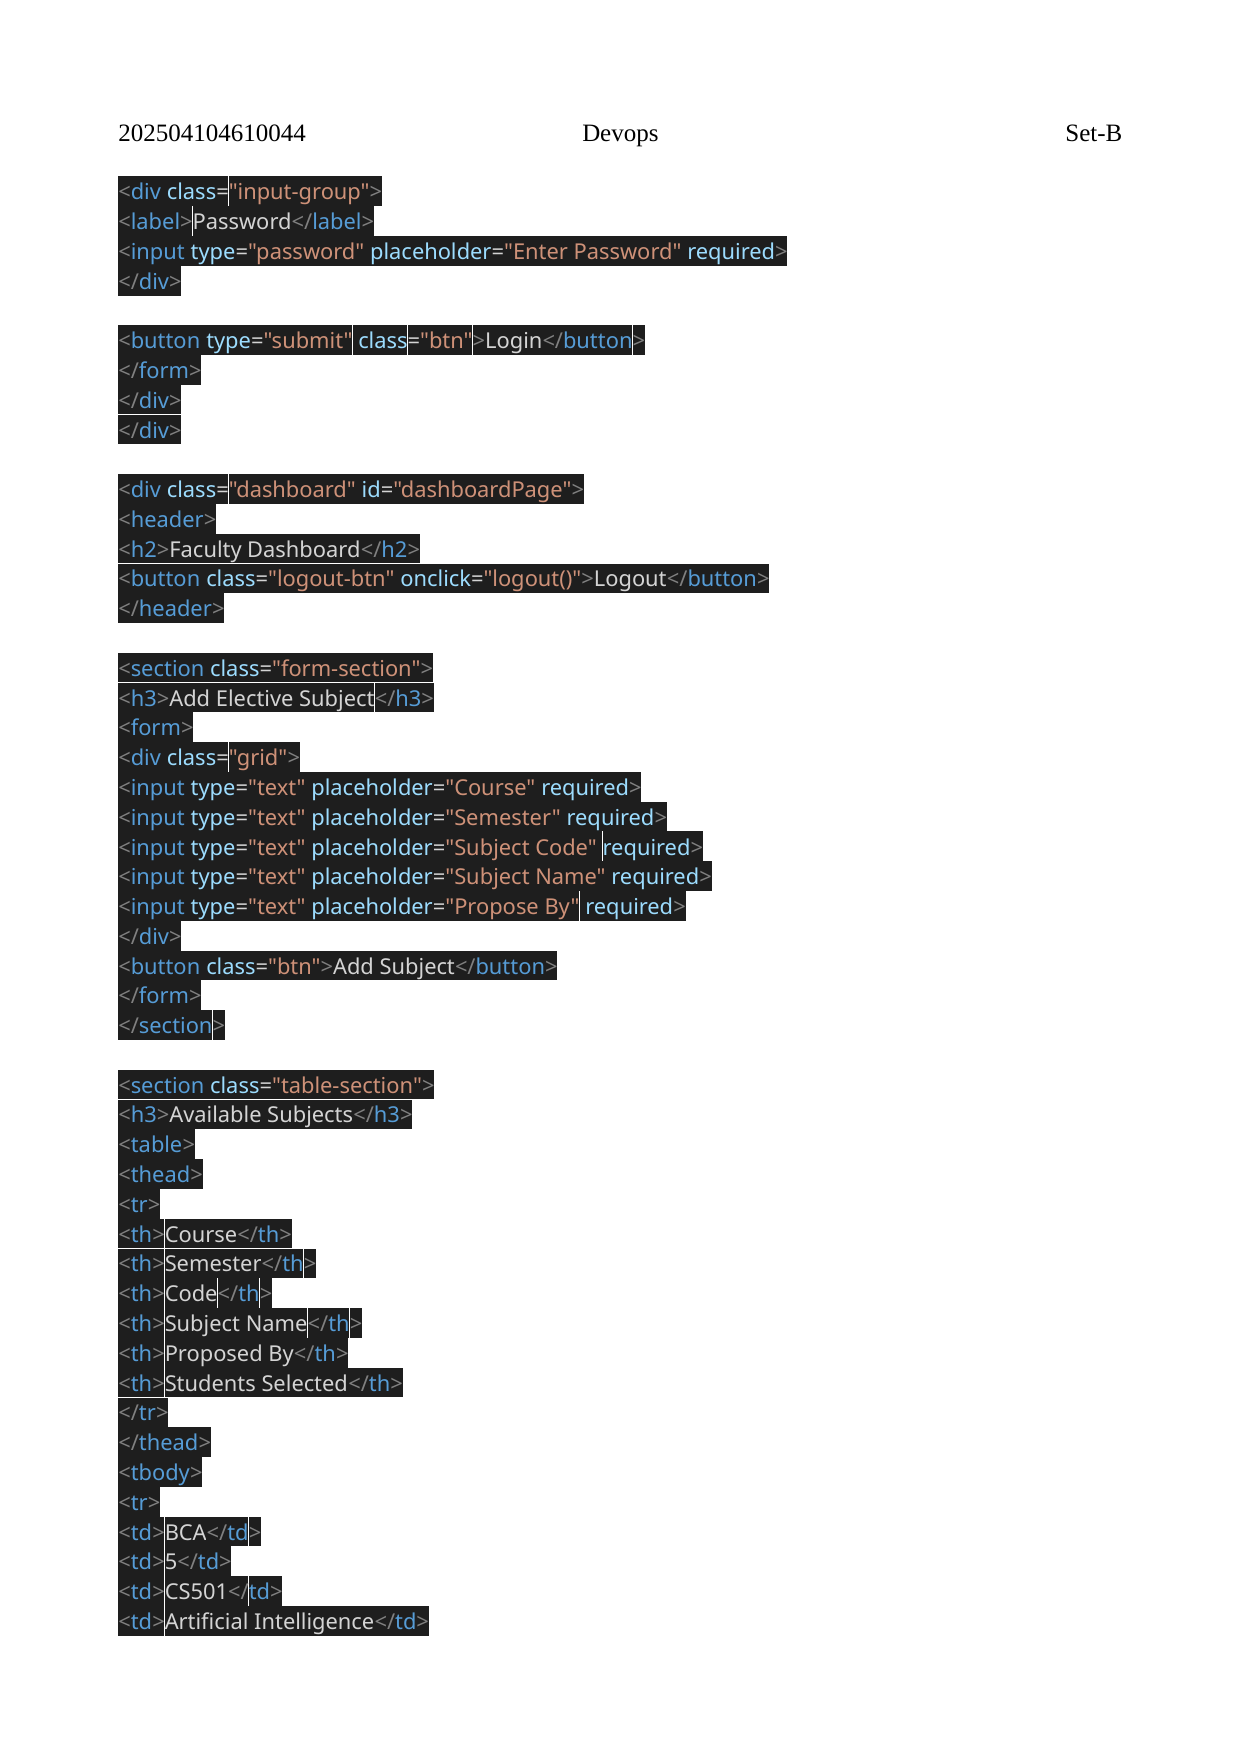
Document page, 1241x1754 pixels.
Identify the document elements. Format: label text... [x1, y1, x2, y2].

text </div> [118, 414, 1122, 444]
text <section class="table-section"> [118, 1070, 1122, 1099]
text <td>CS501</td> [118, 1576, 1122, 1606]
text <td>5</td> [118, 1546, 1122, 1576]
text <section class="form-section"> [118, 653, 1122, 682]
text <thead> [118, 1159, 1122, 1189]
text </thead> [118, 1427, 1122, 1457]
text </div> [118, 266, 1122, 296]
text <button type="submit" class="btn">Login</button> [118, 325, 1122, 355]
text </tr> [118, 1397, 1122, 1427]
text <header> [118, 504, 1122, 534]
text <input type="text" placeholder="Semester" required> [118, 802, 1122, 831]
text <h3>Add Elective Subject</h3> [118, 682, 1122, 712]
text </div> [118, 921, 1122, 951]
text <tr> [118, 1487, 1122, 1517]
text <th>Course</th> [118, 1219, 1122, 1248]
text <th>Code</th> [118, 1278, 1122, 1308]
text <td>BCA</td> [118, 1517, 1122, 1546]
text <input type="text" placeholder="Subject Code" required> [118, 831, 1122, 861]
text <table> [118, 1129, 1122, 1159]
text <tbody> [118, 1457, 1122, 1487]
text <input type="text" placeholder="Propose By" required> [118, 891, 1122, 921]
text <h3>Available Subjects</h3> [118, 1099, 1122, 1129]
text <th>Proposed By</th> [118, 1338, 1122, 1368]
text <div class="dashboard" id="dashboardPage"> [118, 474, 1122, 504]
text <tr> [118, 1189, 1122, 1219]
text <th>Students Selected</th> [118, 1368, 1122, 1397]
text </form> [118, 355, 1122, 385]
text <h2>Faculty Dashboard</h2> [118, 534, 1122, 563]
text </form> [118, 980, 1122, 1010]
text <div class="grid"> [118, 742, 1122, 772]
text <td>Artificial Intelligence</td> [118, 1606, 1122, 1636]
text <input type="text" placeholder="Subject Name" required> [118, 861, 1122, 891]
text <button class="logout-btn" onclick="logout()">Logout</button> [118, 563, 1122, 593]
text <th>Semester</th> [118, 1248, 1122, 1278]
text </section> [118, 1010, 1122, 1040]
text <th>Subject Name</th> [118, 1308, 1122, 1338]
text <label>Password</label> [118, 206, 1122, 236]
text <div class="input-group"> [118, 176, 1122, 206]
text <input type="password" placeholder="Enter Password" required> [118, 236, 1122, 266]
text <input type="text" placeholder="Course" required> [118, 772, 1122, 802]
text <button class="btn">Add Subject</button> [118, 951, 1122, 980]
text </header> [118, 593, 1122, 623]
text </div> [118, 385, 1122, 414]
text <form> [118, 712, 1122, 742]
